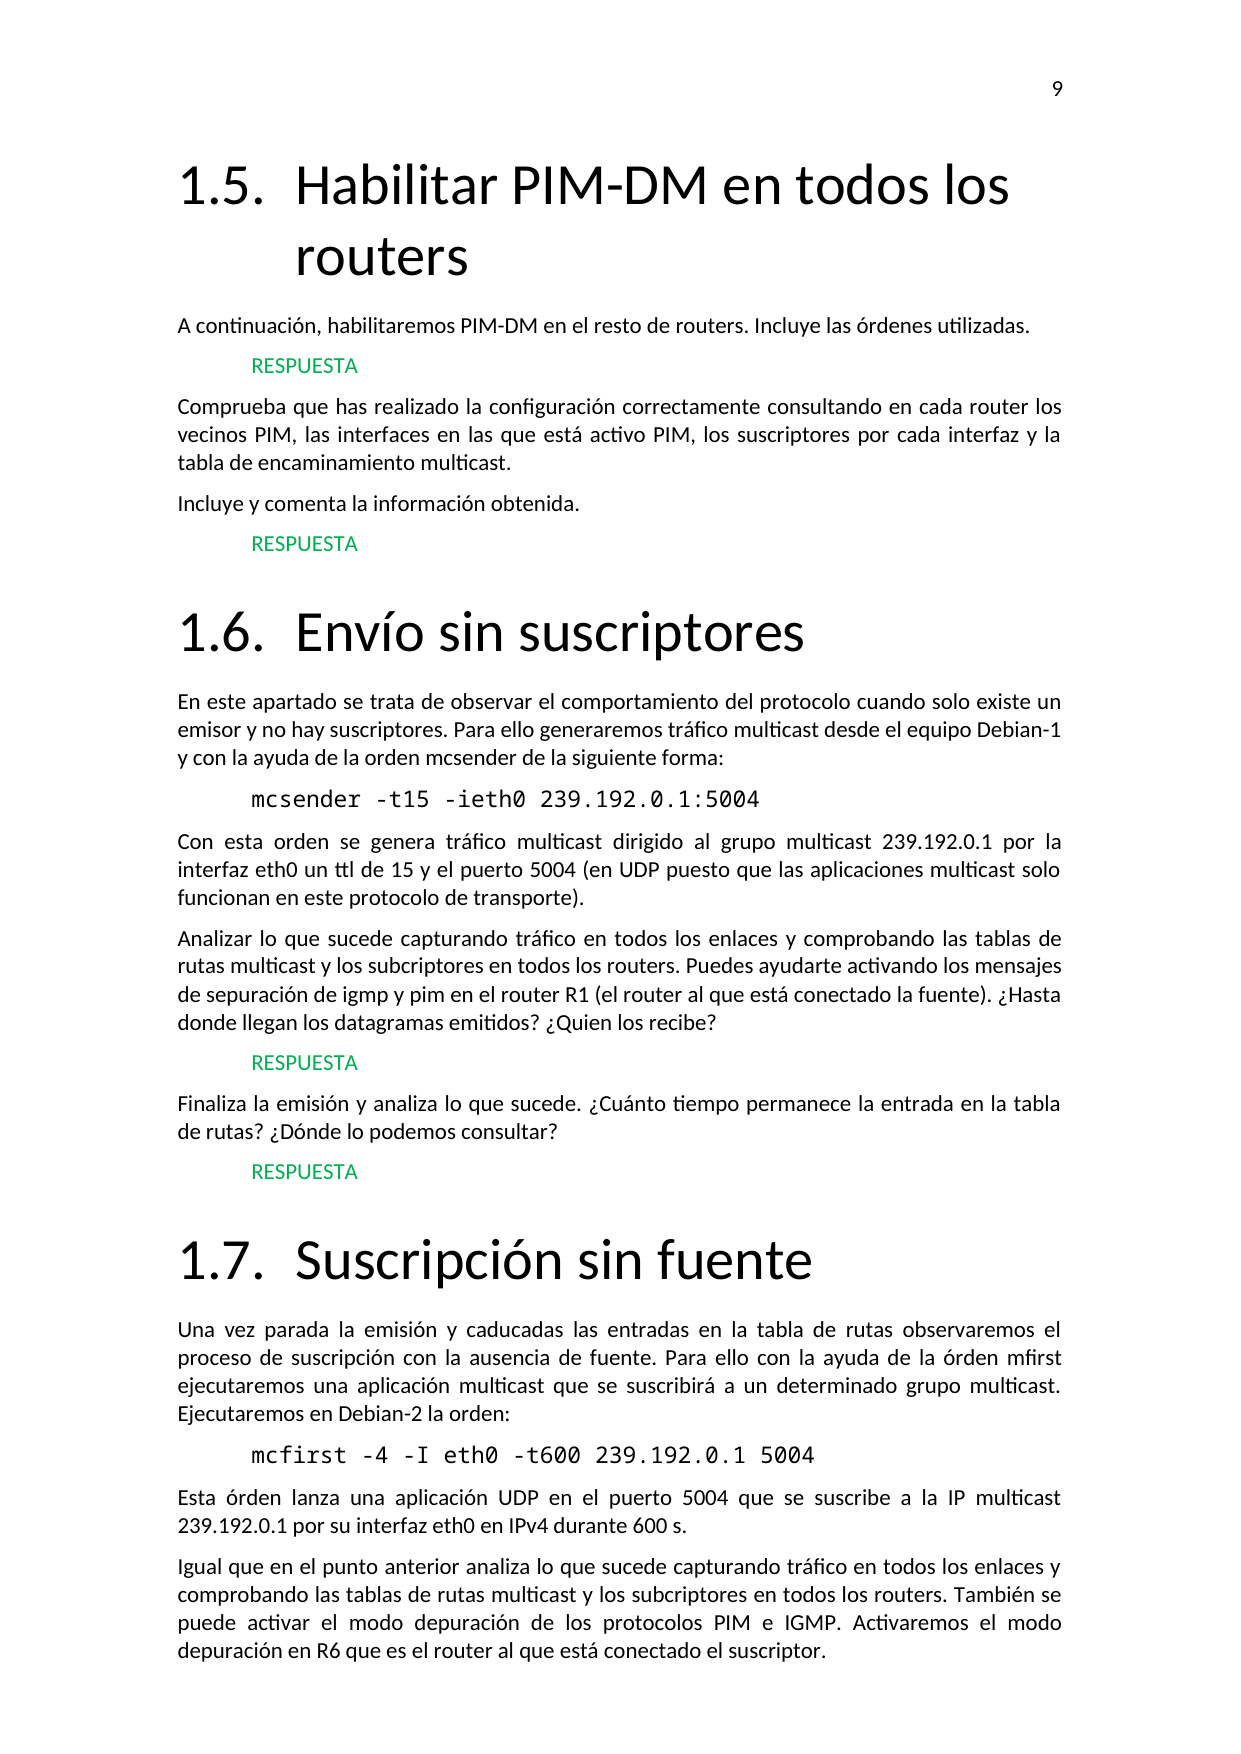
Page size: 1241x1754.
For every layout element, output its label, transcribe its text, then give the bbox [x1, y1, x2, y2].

subtitle Suscripción sin fuente [177, 1223, 1063, 1294]
text Con esta orden se genera tráfico multicast dirigido al grupo multicast 239.192.0.1 por la interfaz eth0 un ttl de 15 y el puerto 5004 (en UDP puesto que las aplicaciones multicast solo funcionan en este protocolo de transporte). [177, 827, 1063, 911]
text En este apartado se trata de observar el comportamiento del protocolo cuando solo existe un emisor y no hay suscriptores. Para ello generaremos tráfico multicast desde el equipo Debian-1 y con la ayuda de la orden mcsender de la siguiente forma: [177, 687, 1063, 771]
text mcfirst -4 -I eth0 -t600 239.192.0.1 5004 [251, 1439, 1063, 1471]
text RESPUESTA [251, 1157, 1063, 1185]
text Una vez parada la emisión y caducadas las entradas en la tabla de rutas observaremos el proceso de suscripción con la ausencia de fuente. Para ello con la ayuda de la órden mfirst ejecutaremos una aplicación multicast que se suscribirá a un determinado grupo multicast. Ejecutaremos en Debian-2 la orden: [177, 1315, 1063, 1427]
text Incluye y comenta la información obtenida. [177, 489, 1063, 517]
text Analizar lo que sucede capturando tráfico en todos los enlaces y comprobando las tablas de rutas multicast y los subcriptores en todos los routers. Puedes ayudarte activando los mensajes de sepuración de igmp y pim en el router R1 (el router al que está conectado la fuente). ¿Hasta donde llegan los datagramas emitidos? ¿Quien los recibe? [177, 924, 1063, 1036]
text A continuación, habilitaremos PIM-DM en el resto de routers. Incluye las órdenes utilizadas. [177, 311, 1063, 339]
text RESPUESTA [251, 1048, 1063, 1076]
text mcsender -t15 -ieth0 239.192.0.1:5004 [251, 783, 1063, 814]
text Finaliza la emisión y analiza lo que sucede. ¿Cuánto tiempo permanece la entrada en la tabla de rutas? ¿Dónde lo podemos consultar? [177, 1089, 1063, 1145]
text Comprueba que has realizado la configuración correctamente consultando en cada router los vecinos PIM, las interfaces en las que está activo PIM, los suscriptores por cada interfaz y la tabla de encaminamiento multicast. [177, 392, 1063, 476]
text Esta órden lanza una aplicación UDP en el puerto 5004 que se suscribe a la IP multicast 239.192.0.1 por su interfaz eth0 en IPv4 durante 600 s. [177, 1483, 1063, 1539]
text Igual que en el punto anterior analiza lo que sucede capturando tráfico en todos los enlaces y comprobando las tablas de rutas multicast y los subcriptores en todos los routers. También se puede activar el modo depuración de los protocolos PIM e IGMP. Activaremos el modo depuración en R6 que es el router al que está conectado el suscriptor. [177, 1552, 1063, 1664]
subtitle Habilitar PIM-DM en todos los routers [177, 148, 1063, 290]
text RESPUESTA [251, 352, 1063, 379]
text RESPUESTA [251, 529, 1063, 557]
subtitle Envío sin suscriptores [177, 595, 1063, 666]
